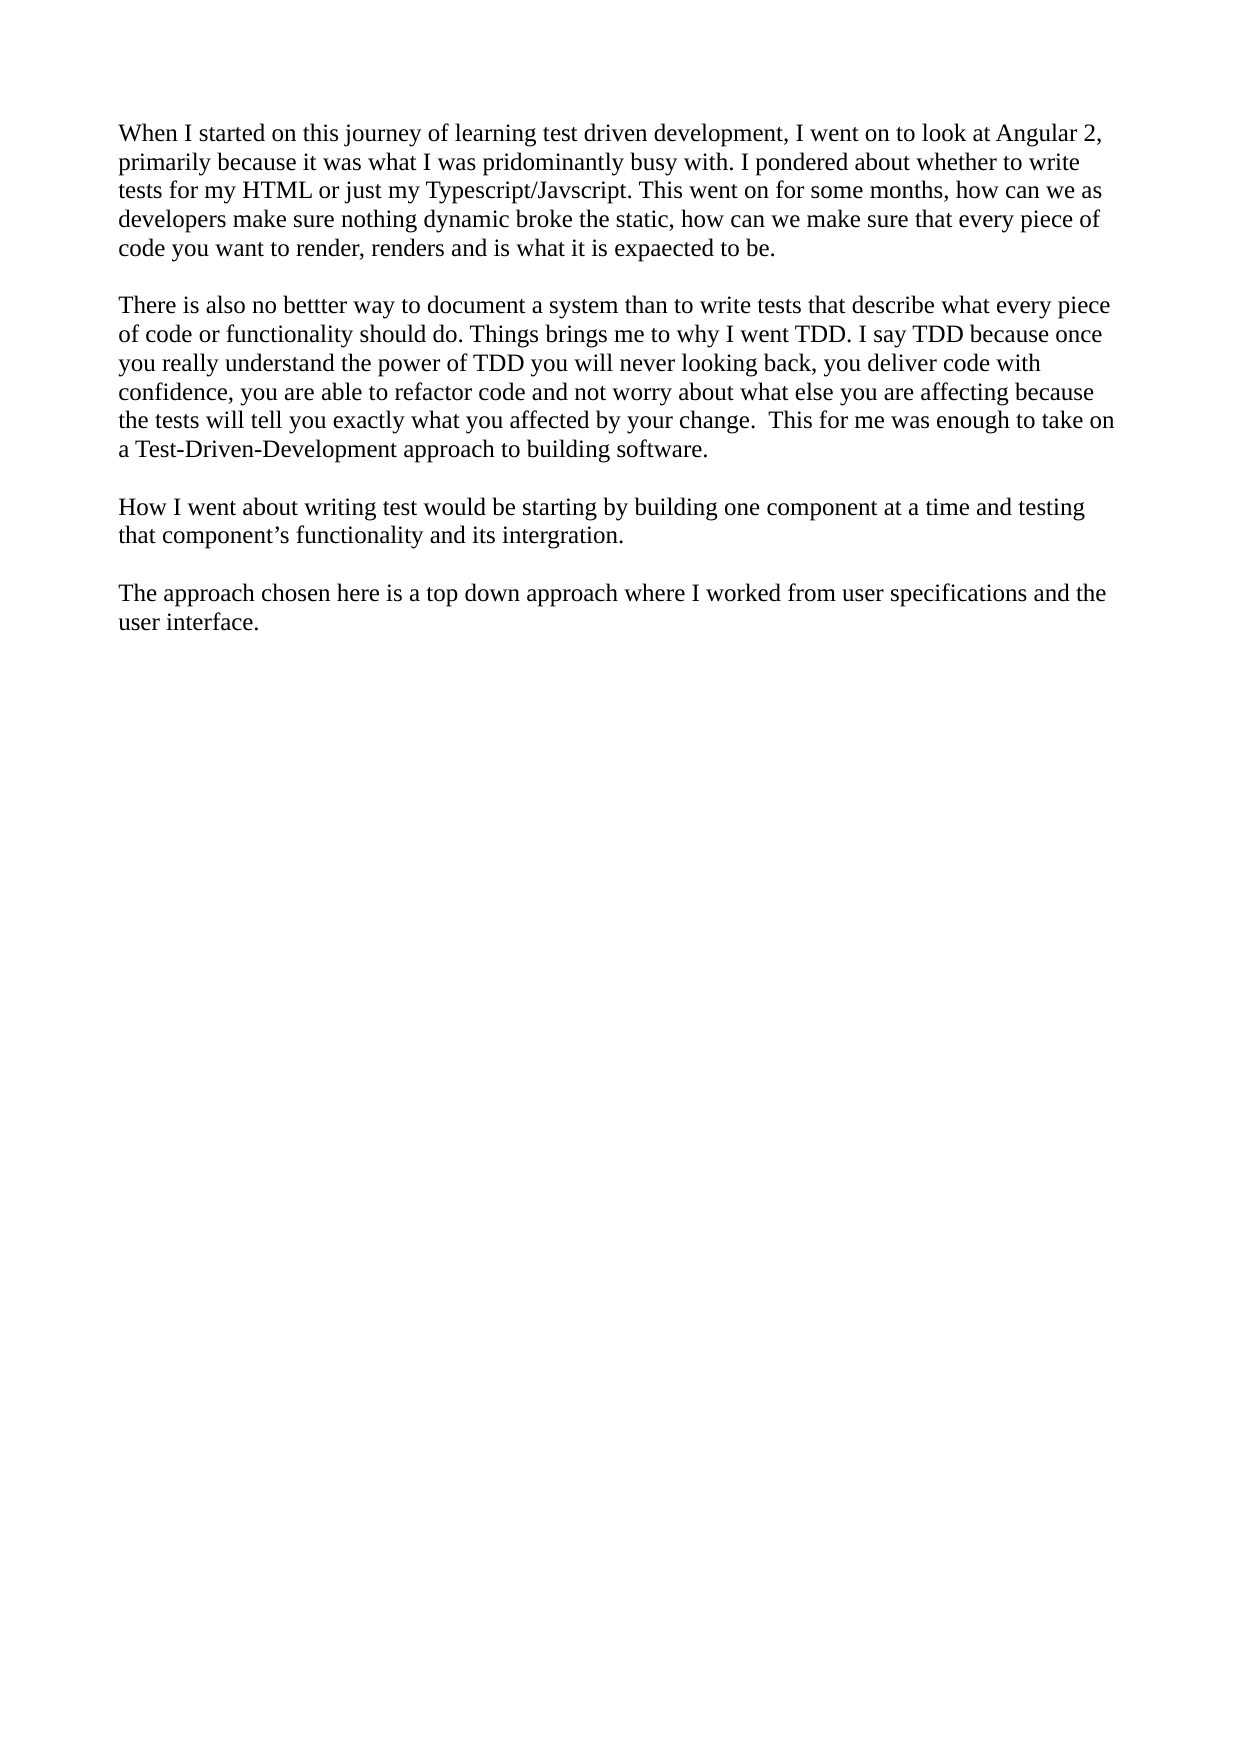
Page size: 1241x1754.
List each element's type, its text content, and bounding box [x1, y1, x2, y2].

text When I started on this journey of learning test driven development, I went on to look at Angular 2, primarily because it was what I was pridominantly busy with. I pondered about whether to write tests for my HTML or just my Typescript/Javscript. This went on for some months, how can we as developers make sure nothing dynamic broke the static, how can we make sure that every piece of code you want to render, renders and is what it is expaected to be. [118, 118, 1122, 262]
text There is also no bettter way to document a system than to write tests that describe what every piece of code or functionality should do. Things brings me to why I went TDD. I say TDD because once you really understand the power of TDD you will never looking back, you deliver code with confidence, you are able to refactor code and not worry about what else you are affecting because the tests will tell you exactly what you affected by your change. This for me was enough to take on a Test-Driven-Development approach to building software. [118, 291, 1122, 463]
text The approach chosen here is a top down approach where I worked from user specifications and the user interface. [118, 578, 1122, 636]
text How I went about writing test would be starting by building one component at a time and testing that component’s functionality and its intergration. [118, 492, 1122, 549]
